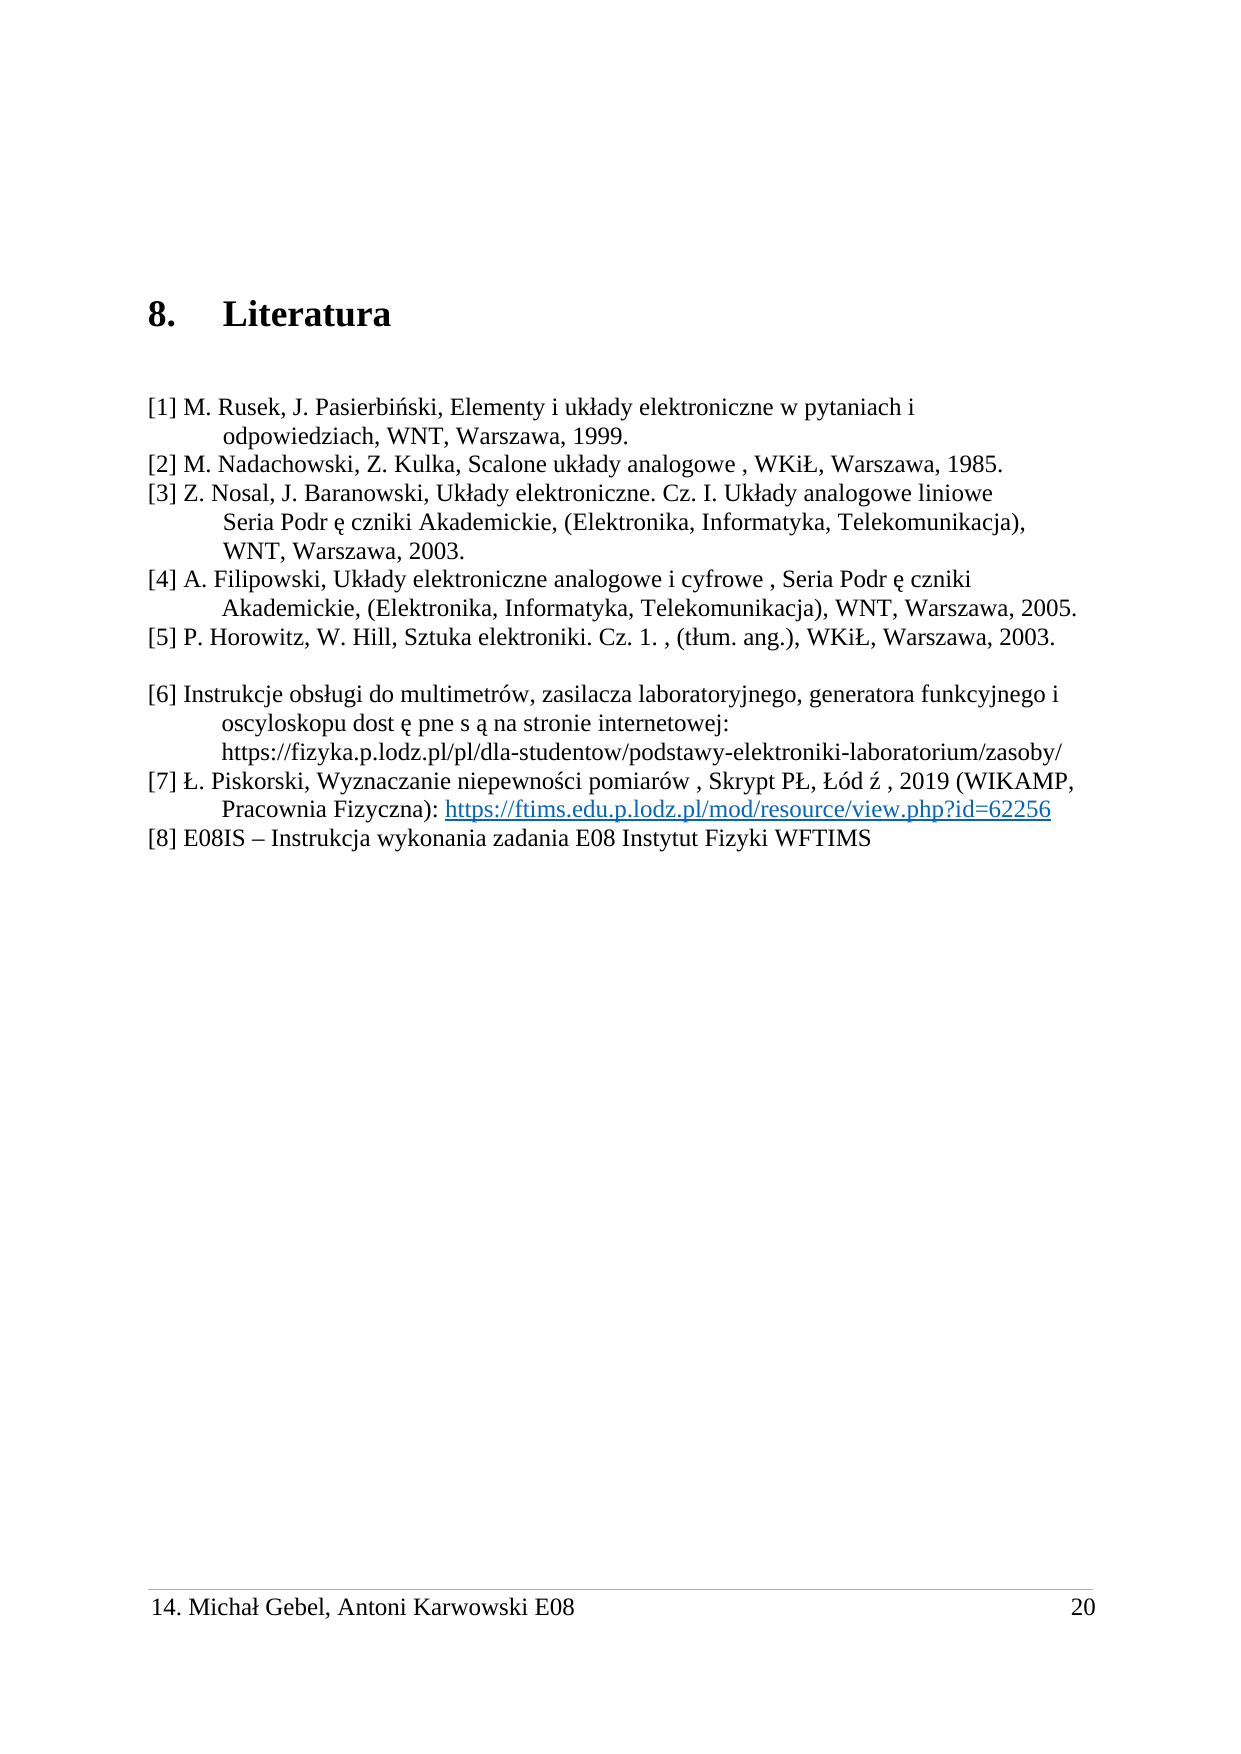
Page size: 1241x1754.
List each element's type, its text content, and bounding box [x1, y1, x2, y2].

text https://fizyka.p.lodz.pl/pl/dla-studentow/podstawy-elektroniki-laboratorium/zasoby/ [148, 737, 1093, 766]
text [3] Z. Nosal, J. Baranowski, Układy elektroniczne. Cz. I. Układy analogowe liniowe Seria Podr ę czniki Akademickie, (Elektronika, Informatyka, Telekomunikacja), WNT, Warszawa, 2003. [148, 478, 1093, 564]
text 8. Literatura [148, 291, 1093, 334]
text [5] P. Horowitz, W. Hill, Sztuka elektroniki. Cz. 1. , (tłum. ang.), WKiŁ, Warszawa, 2003. [148, 622, 1093, 651]
text [4] A. Filipowski, Układy elektroniczne analogowe i cyfrowe , Seria Podr ę czniki [148, 564, 1093, 593]
text [8] E08IS – Instrukcja wykonania zadania E08 Instytut Fizyki WFTIMS [148, 823, 1093, 852]
text Pracownia Fizyczna): https://ftims.edu.p.lodz.pl/mod/resource/view.php?id=62256 [148, 794, 1093, 823]
text [6] Instrukcje obsługi do multimetrów, zasilacza laboratoryjnego, generatora funkcyjnego i [148, 679, 1093, 708]
text Akademickie, (Elektronika, Informatyka, Telekomunikacja), WNT, Warszawa, 2005. [148, 593, 1093, 622]
text [1] M. Rusek, J. Pasierbiński, Elementy i układy elektroniczne w pytaniach i odpowiedziach, WNT, Warszawa, 1999. [148, 392, 1093, 449]
text [7] Ł. Piskorski, Wyznaczanie niepewności pomiarów , Skrypt PŁ, Łód ź , 2019 (WIKAMP, [148, 766, 1093, 794]
text oscyloskopu dost ę pne s ą na stronie internetowej: [148, 708, 1093, 737]
text [2] M. Nadachowski, Z. Kulka, Scalone układy analogowe , WKiŁ, Warszawa, 1985. [148, 449, 1093, 478]
